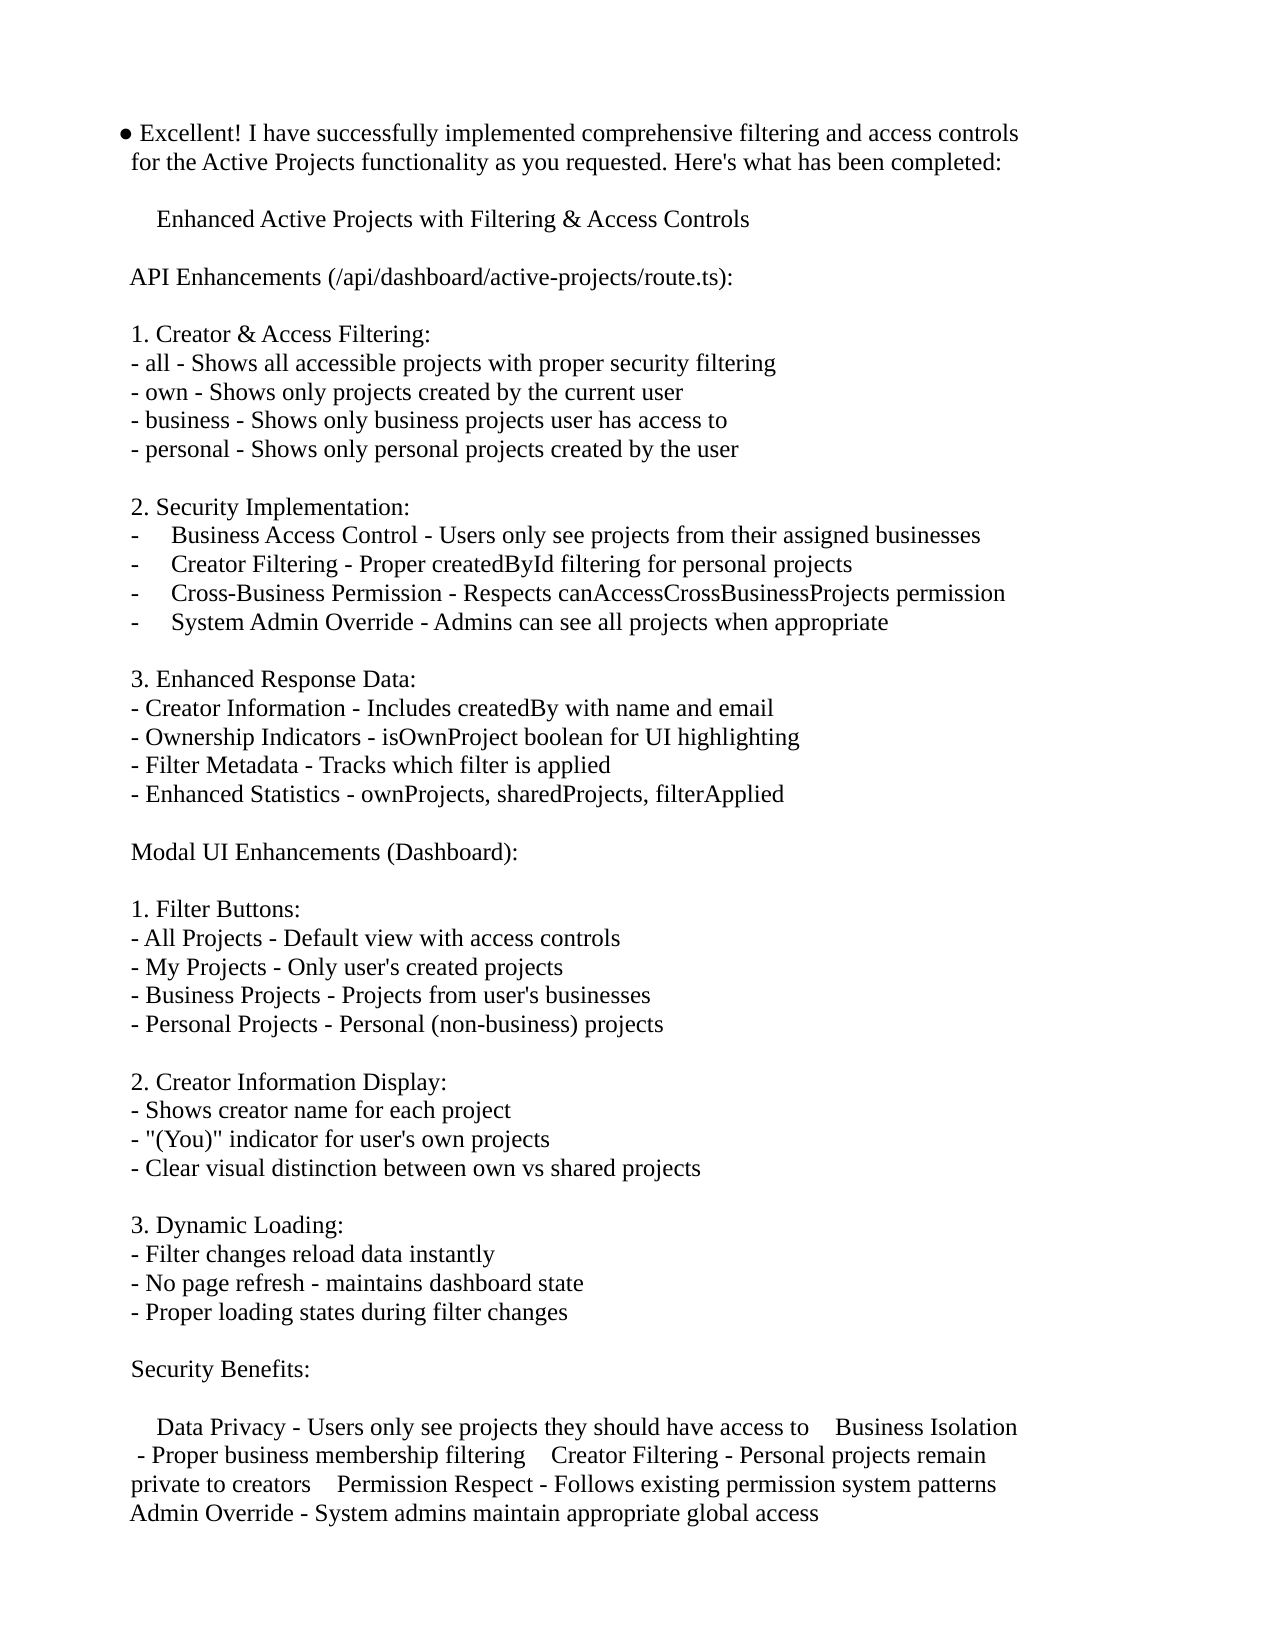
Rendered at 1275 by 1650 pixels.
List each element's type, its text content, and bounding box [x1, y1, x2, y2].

text 1. Creator & Access Filtering: [118, 319, 1157, 348]
text - Ownership Indicators - isOwnProject boolean for UI highlighting [118, 722, 1157, 751]
text - Creator Information - Includes createdBy with name and email [118, 693, 1157, 722]
text - Business Projects - Projects from user's businesses [118, 981, 1157, 1009]
text - ✅ System Admin Override - Admins can see all projects when appropriate [118, 607, 1157, 636]
text ✅ Data Privacy - Users only see projects they should have access to✅ Business Isolation [118, 1412, 1157, 1441]
text - Proper loading states during filter changes [118, 1297, 1157, 1326]
text Security Benefits: [118, 1354, 1157, 1383]
text - Proper business membership filtering✅ Creator Filtering - Personal projects remain [118, 1441, 1157, 1469]
text - No page refresh - maintains dashboard state [118, 1268, 1157, 1297]
text private to creators✅ Permission Respect - Follows existing permission system patterns✅ [118, 1469, 1157, 1498]
text - Personal Projects - Personal (non-business) projects [118, 1009, 1157, 1038]
text - ✅ Cross-Business Permission - Respects canAccessCrossBusinessProjects permission [118, 578, 1157, 607]
text - own - Shows only projects created by the current user [118, 377, 1157, 406]
text API Enhancements (/api/dashboard/active-projects/route.ts): [118, 262, 1157, 291]
text - business - Shows only business projects user has access to [118, 406, 1157, 434]
text ✅ Enhanced Active Projects with Filtering & Access Controls [118, 204, 1157, 233]
text - "(You)" indicator for user's own projects [118, 1124, 1157, 1153]
text - Filter changes reload data instantly [118, 1239, 1157, 1268]
text - My Projects - Only user's created projects [118, 952, 1157, 981]
text 2. Creator Information Display: [118, 1067, 1157, 1096]
text - Filter Metadata - Tracks which filter is applied [118, 751, 1157, 779]
text - Clear visual distinction between own vs shared projects [118, 1153, 1157, 1182]
text 3. Dynamic Loading: [118, 1211, 1157, 1239]
text for the Active Projects functionality as you requested. Here's what has been completed: [118, 147, 1157, 176]
text - ✅ Creator Filtering - Proper createdById filtering for personal projects [118, 549, 1157, 578]
text 1. Filter Buttons: [118, 894, 1157, 923]
text - personal - Shows only personal projects created by the user [118, 434, 1157, 463]
text Modal UI Enhancements (Dashboard): [118, 837, 1157, 866]
text 3. Enhanced Response Data: [118, 664, 1157, 693]
text Admin Override - System admins maintain appropriate global access [118, 1498, 1157, 1527]
text - ✅ Business Access Control - Users only see projects from their assigned businesses [118, 521, 1157, 549]
text 2. Security Implementation: [118, 492, 1157, 521]
text - All Projects - Default view with access controls [118, 923, 1157, 952]
text - all - Shows all accessible projects with proper security filtering [118, 348, 1157, 377]
text - Enhanced Statistics - ownProjects, sharedProjects, filterApplied [118, 779, 1157, 808]
text ● Excellent! I have successfully implemented comprehensive filtering and access controls [118, 118, 1157, 147]
text - Shows creator name for each project [118, 1096, 1157, 1124]
